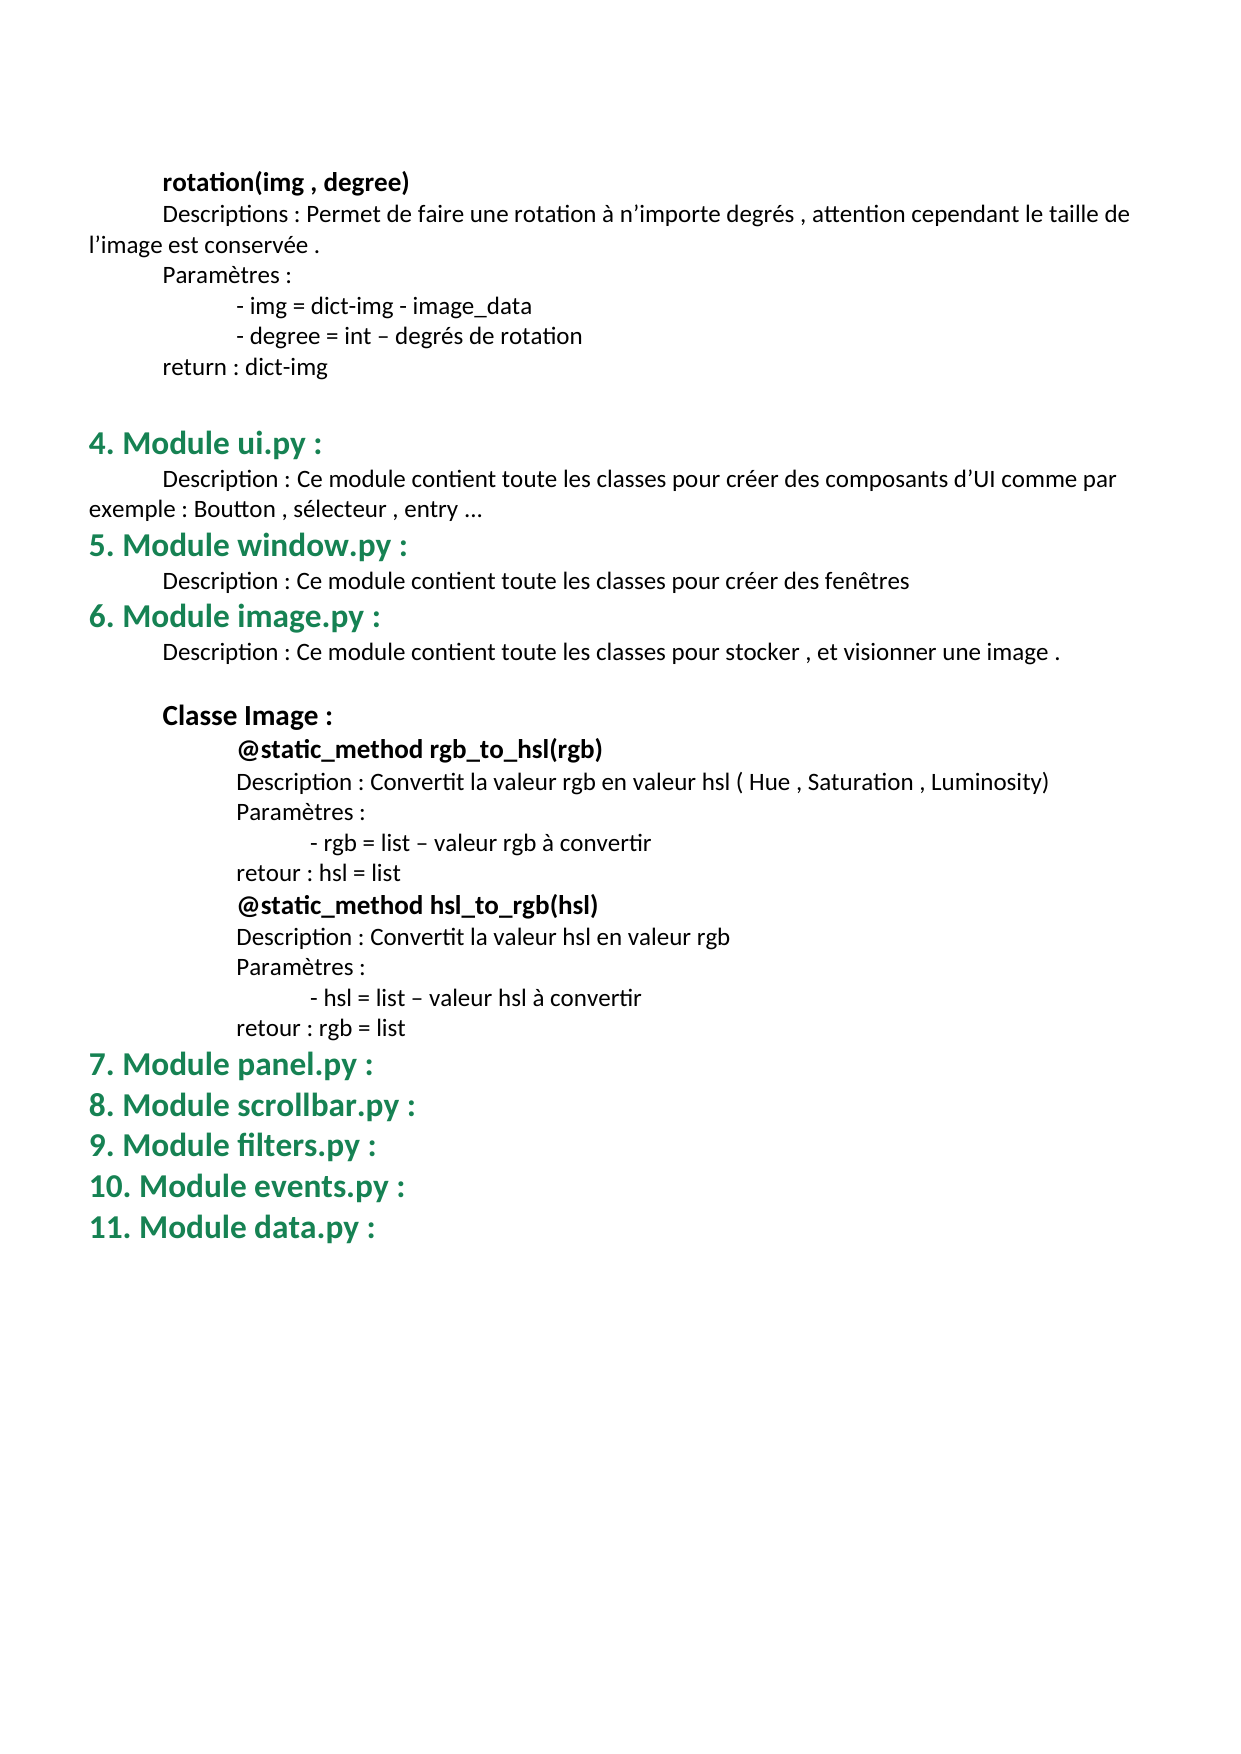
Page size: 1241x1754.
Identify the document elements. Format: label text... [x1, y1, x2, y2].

text - hsl = list – valeur hsl à convertir [89, 982, 1181, 1012]
text Paramètres : [89, 259, 1181, 290]
text 5. Module window.py : [89, 524, 1181, 565]
text 9. Module filters.py : [89, 1124, 1181, 1165]
text @static_method rgb_to_hsl(rgb) [89, 733, 1181, 766]
text - rgb = list – valeur rgb à convertir [89, 827, 1181, 857]
text 4. Module ui.py : [89, 422, 1181, 463]
text 6. Module image.py : [89, 595, 1181, 636]
text Paramètres : [89, 796, 1181, 827]
text Description : Convertit la valeur hsl en valeur rgb [89, 921, 1181, 951]
text Description : Convertit la valeur rgb en valeur hsl ( Hue , Saturation , Luminosity) [89, 766, 1181, 796]
text - degree = int – degrés de rotation [89, 321, 1181, 351]
text Classe Image : [89, 697, 1181, 733]
text 8. Module scrollbar.py : [89, 1084, 1181, 1124]
text 7. Module panel.py : [89, 1043, 1181, 1084]
text 11. Module data.py : [89, 1206, 1181, 1247]
text Description : Ce module contient toute les classes pour créer des fenêtres [89, 565, 1181, 595]
text @static_method hsl_to_rgb(hsl) [89, 888, 1181, 921]
text retour : rgb = list [89, 1012, 1181, 1043]
text Descriptions : Permet de faire une rotation à n’importe degrés , attention cependant le taille de l’image est conservée . [89, 198, 1181, 259]
text return : dict-img [89, 351, 1181, 382]
text - img = dict-img - image_data [89, 290, 1181, 321]
text 10. Module events.py : [89, 1165, 1181, 1206]
text Description : Ce module contient toute les classes pour stocker , et visionner une image . [89, 636, 1181, 667]
text retour : hsl = list [89, 857, 1181, 888]
text Description : Ce module contient toute les classes pour créer des composants d’UI comme par exemple : Boutton , sélecteur , entry ... [89, 463, 1181, 524]
text Paramètres : [89, 951, 1181, 982]
text rotation(img , degree) [89, 165, 1181, 198]
